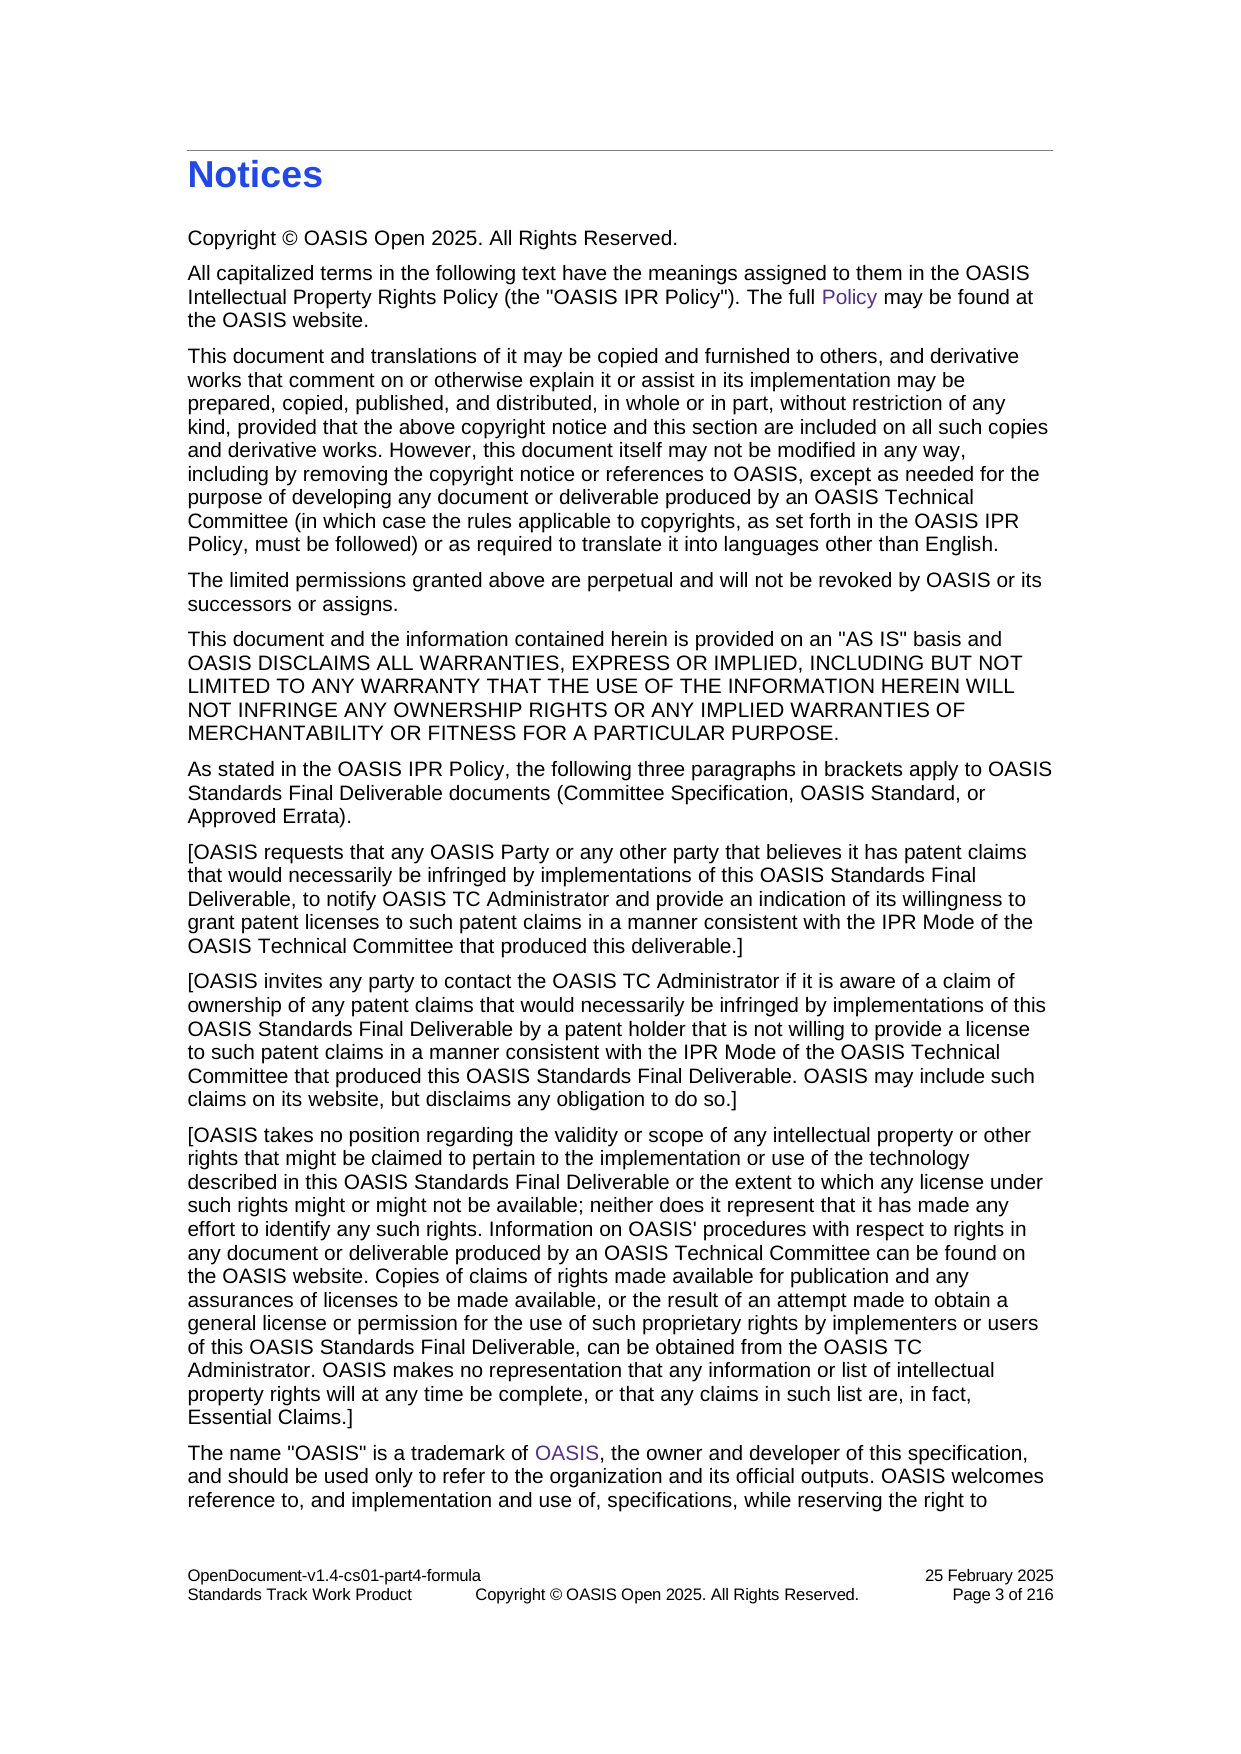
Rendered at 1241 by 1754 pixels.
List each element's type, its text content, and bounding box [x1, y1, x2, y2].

text Copyright © OASIS Open 2025. All Rights Reserved. [187, 226, 1053, 250]
text As stated in the OASIS IPR Policy, the following three paragraphs in brackets apply to OASIS Standards Final Deliverable documents (Committee Specification, OASIS Standard, or Approved Errata). [187, 757, 1053, 828]
text [OASIS requests that any OASIS Party or any other party that believes it has patent claims that would necessarily be infringed by implementations of this OASIS Standards Final Deliverable, to notify OASIS TC Administrator and provide an indication of its willingness to grant patent licenses to such patent claims in a manner consistent with the IPR Mode of the OASIS Technical Committee that produced this deliverable.] [187, 840, 1053, 958]
text All capitalized terms in the following text have the meanings assigned to them in the OASIS Intellectual Property Rights Policy (the "OASIS IPR Policy"). The full Policy may be found at the OASIS website. [187, 262, 1053, 332]
text The name "OASIS" is a trademark of OASIS, the owner and developer of this specification, and should be used only to refer to the organization and its official outputs. OASIS welcomes reference to, and implementation and use of, specifications, while reserving the right to [187, 1441, 1053, 1512]
subtitle Notices [187, 151, 1053, 195]
text This document and translations of it may be copied and furnished to others, and derivative works that comment on or otherwise explain it or assist in its implementation may be prepared, copied, published, and distributed, in whole or in part, without restriction of any kind, provided that the above copyright notice and this section are included on all such copies and derivative works. However, this document itself may not be modified in any way, including by removing the copyright notice or references to OASIS, except as needed for the purpose of developing any document or deliverable produced by an OASIS Technical Committee (in which case the rules applicable to copyrights, as set forth in the OASIS IPR Policy, must be followed) or as required to translate it into languages other than English. [187, 344, 1053, 556]
text This document and the information contained herein is provided on an "AS IS" basis and OASIS DISCLAIMS ALL WARRANTIES, EXPRESS OR IMPLIED, INCLUDING BUT NOT LIMITED TO ANY WARRANTY THAT THE USE OF THE INFORMATION HEREIN WILL NOT INFRINGE ANY OWNERSHIP RIGHTS OR ANY IMPLIED WARRANTIES OF MERCHANTABILITY OR FITNESS FOR A PARTICULAR PURPOSE. [187, 628, 1053, 745]
text [OASIS invites any party to contact the OASIS TC Administrator if it is aware of a claim of ownership of any patent claims that would necessarily be infringed by implementations of this OASIS Standards Final Deliverable by a patent holder that is not willing to provide a license to such patent claims in a manner consistent with the IPR Mode of the OASIS Technical Committee that produced this OASIS Standards Final Deliverable. OASIS may include such claims on its website, but disclaims any obligation to do so.] [187, 970, 1053, 1111]
text The limited permissions granted above are perpetual and will not be revoked by OASIS or its successors or assigns. [187, 568, 1053, 616]
text [OASIS takes no position regarding the validity or scope of any intellectual property or other rights that might be claimed to pertain to the implementation or use of the technology described in this OASIS Standards Final Deliverable or the extent to which any license under such rights might or might not be available; neither does it represent that it has made any effort to identify any such rights. Information on OASIS' procedures with respect to rights in any document or deliverable produced by an OASIS Technical Committee can be found on the OASIS website. Copies of claims of rights made available for publication and any assurances of licenses to be made available, or the result of an attempt made to obtain a general license or permission for the use of such proprietary rights by implementers or users of this OASIS Standards Final Deliverable, can be obtained from the OASIS TC Administrator. OASIS makes no representation that any information or list of intellectual property rights will at any time be complete, or that any claims in such list are, in fact, Essential Claims.] [187, 1123, 1053, 1429]
